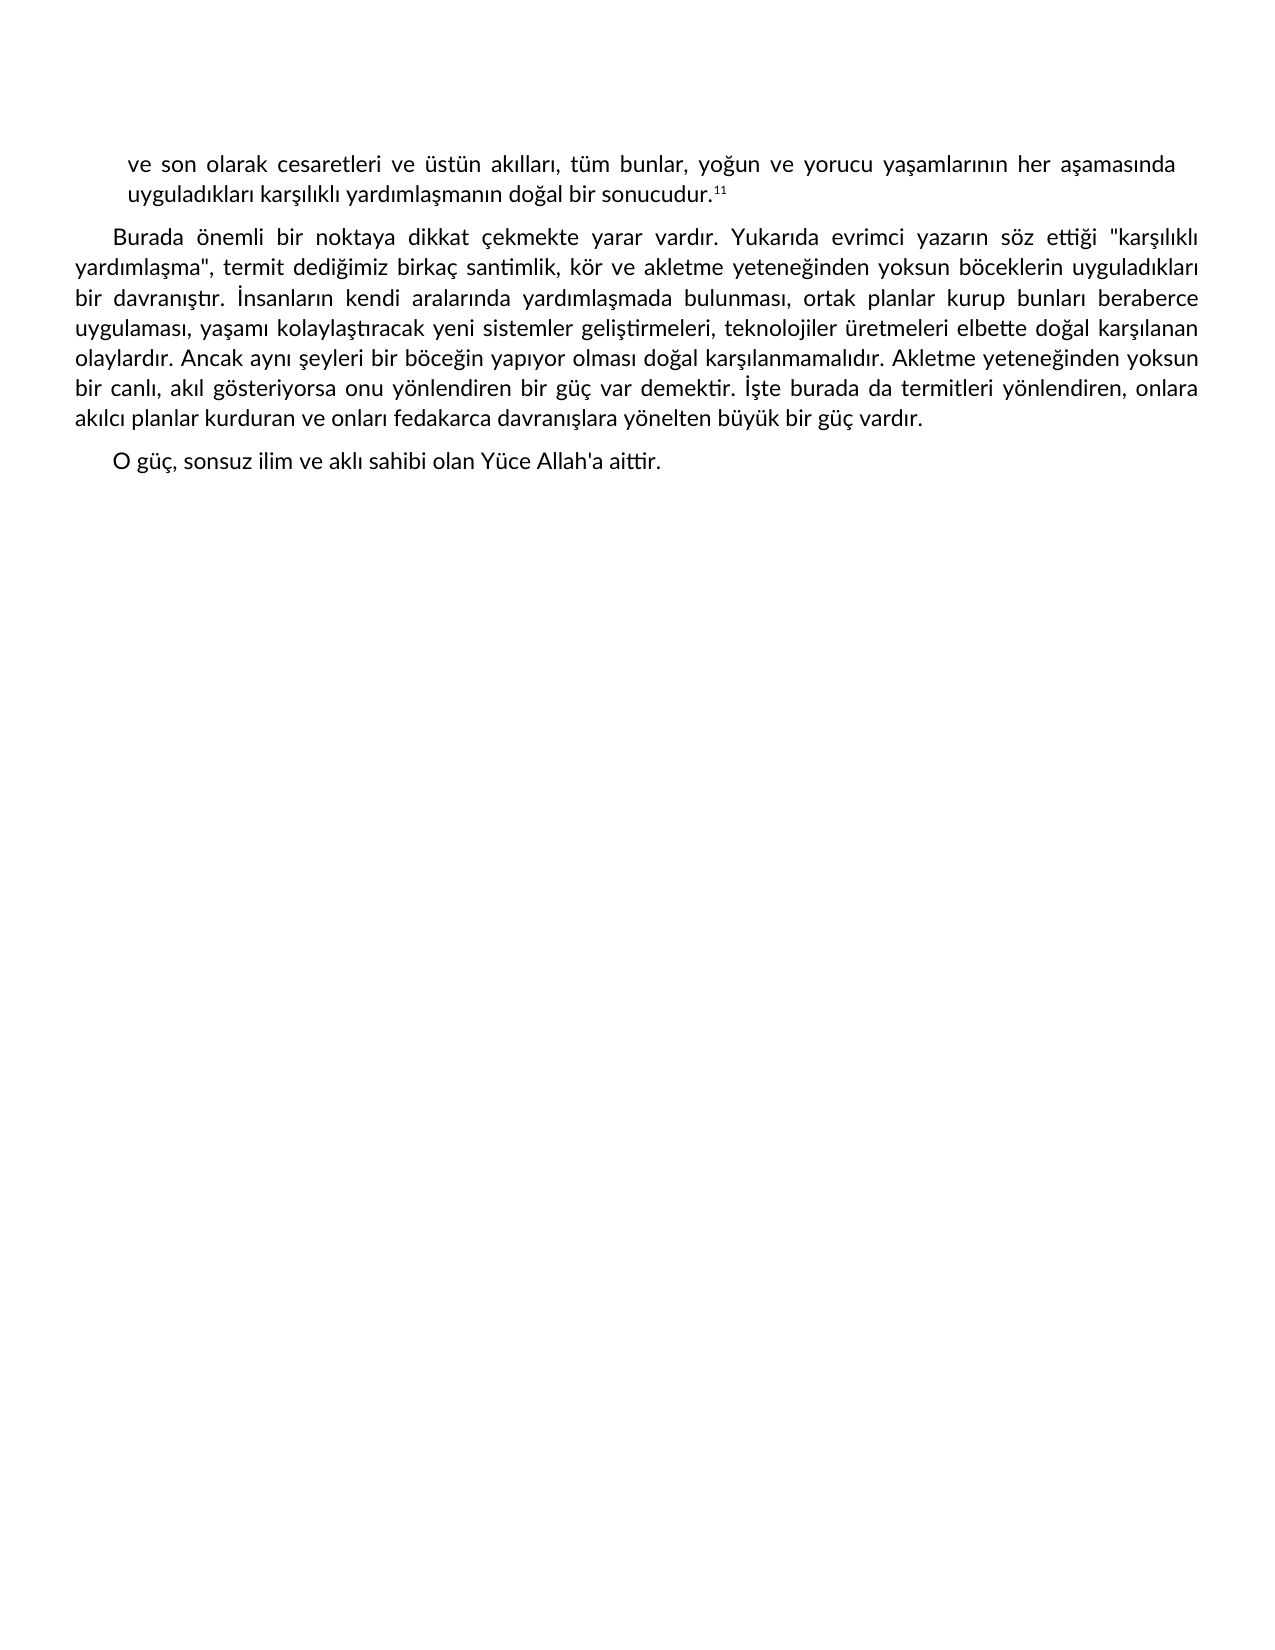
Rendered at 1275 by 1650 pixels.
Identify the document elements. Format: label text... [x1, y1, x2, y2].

text O güç, sonsuz ilim ve aklı sahibi olan Yüce Allah'a aittir. [75, 447, 1200, 474]
text Burada önemli bir noktaya dikkat çekmekte yarar vardır. Yukarıda evrimci yazarın söz ettiği "karşılıklı yardımlaşma", termit dediğimiz birkaç santimlik, kör ve akletme yeteneğinden yoksun böceklerin uyguladıkları bir davranıştır. İnsanların kendi aralarında yardımlaşmada bulunması, ortak planlar kurup bunları beraberce uygulaması, yaşamı kolaylaştıracak yeni sistemler geliştirmeleri, teknolojiler üretmeleri elbette doğal karşılanan olaylardır. Ancak aynı şeyleri bir böceğin yapıyor olması doğal karşılanmamalıdır. Akletme yeteneğinden yoksun bir canlı, akıl gösteriyorsa onu yönlendiren bir güç var demektir. İşte burada da termitleri yönlendiren, onlara akılcı planlar kurduran ve onları fedakarca davranışlara yönelten büyük bir güç vardır. [75, 223, 1200, 432]
text ve son olarak cesaretleri ve üstün akılları, tüm bunlar, yoğun ve yorucu yaşamlarının her aşamasında uyguladıkları karşılıklı yardımlaşmanın doğal bir sonucudur.11 [127, 150, 1177, 208]
